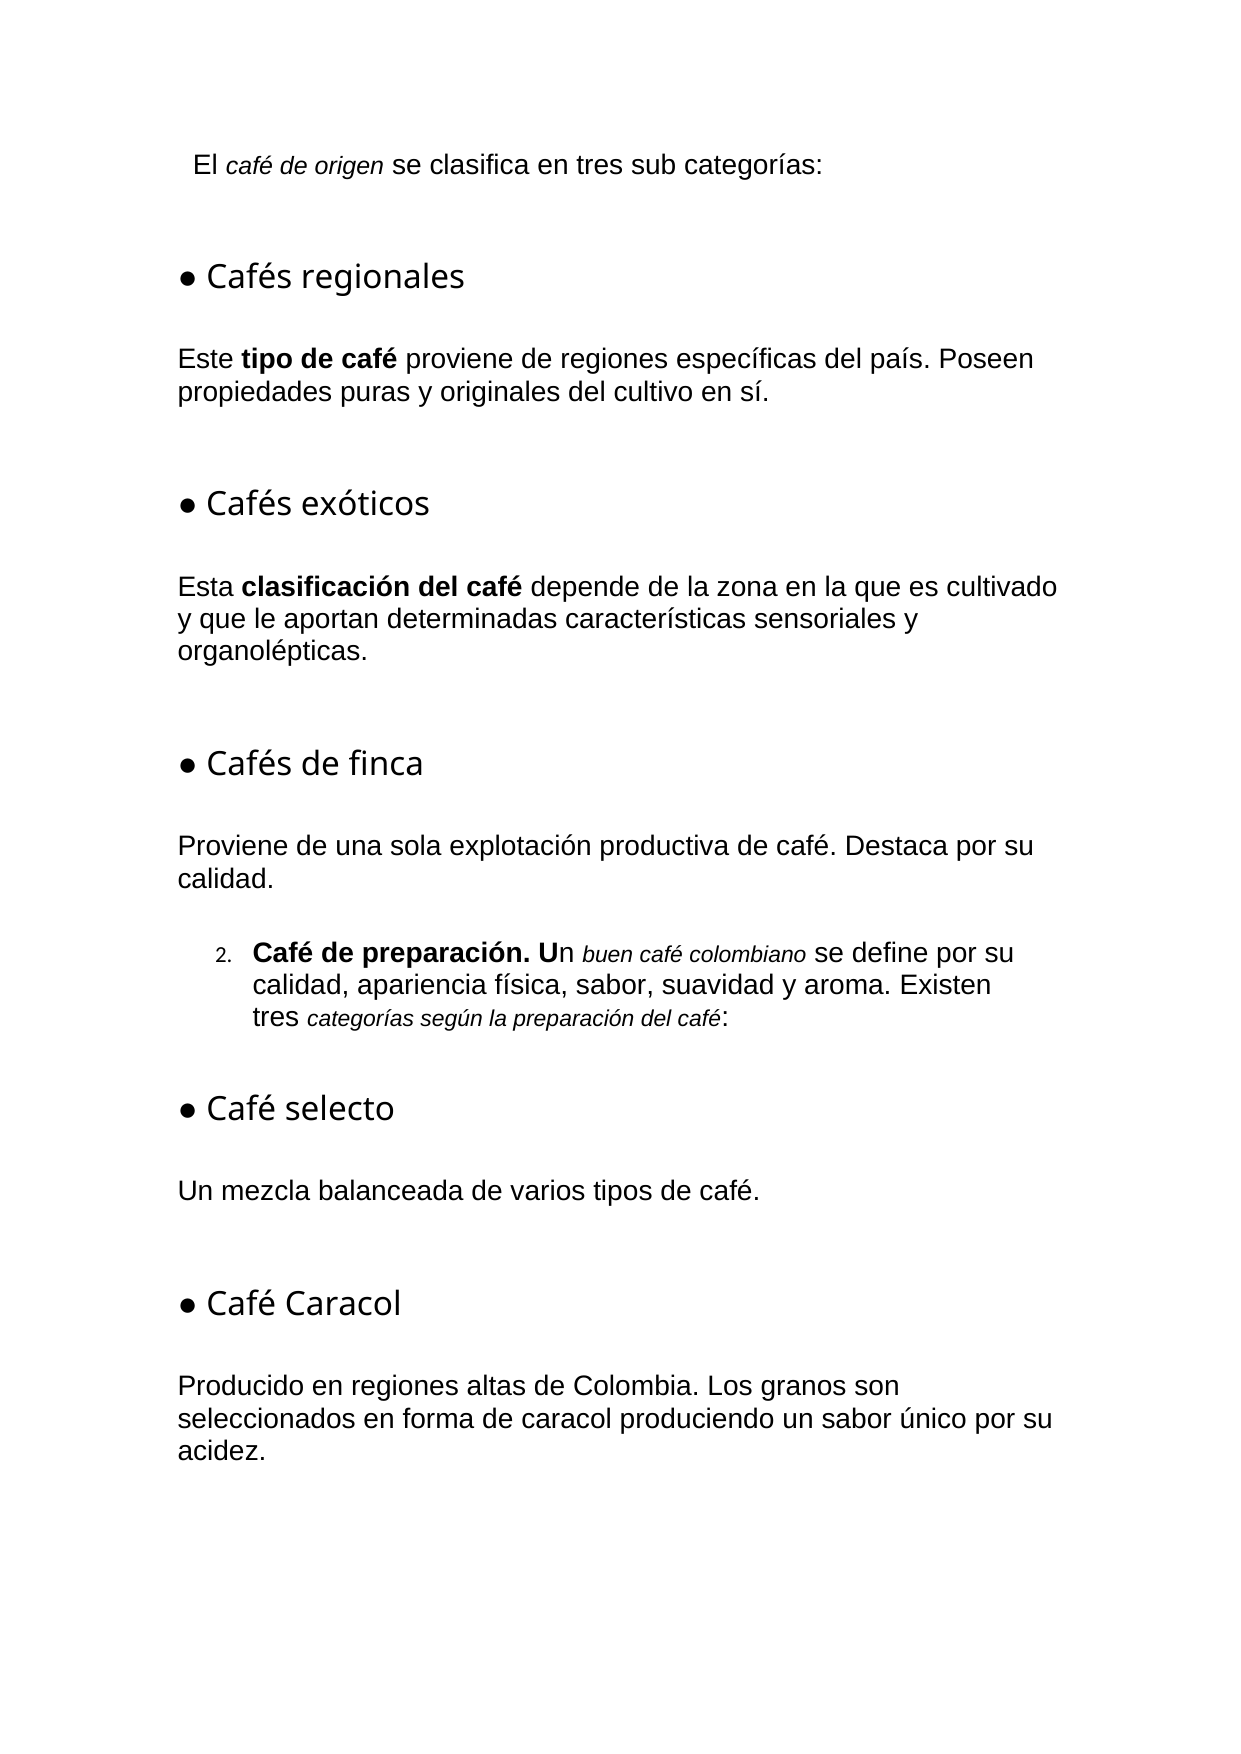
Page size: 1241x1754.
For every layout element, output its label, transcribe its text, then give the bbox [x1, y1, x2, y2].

subtitle ● Cafés regionales [177, 253, 1063, 298]
text Un mezcla balanceada de varios tipos de café. [177, 1174, 1063, 1207]
subtitle ● Cafés exóticos [177, 480, 1063, 526]
text Este tipo de café proviene de regiones específicas del país. Poseen propiedades puras y originales del cultivo en sí. [177, 342, 1063, 407]
list Café de preparación. Un buen café colombiano se define por su calidad, apariencia física, sabor, suavidad y aroma. Existen tres categorías según la preparación del café: [215, 936, 1063, 1033]
subtitle ● Cafés de finca [177, 740, 1063, 785]
text Proviene de una sola explotación productiva de café. Destaca por su calidad. [177, 829, 1063, 894]
subtitle ● Café selecto [177, 1085, 1063, 1130]
subtitle ● Café Caracol [177, 1280, 1063, 1325]
text Producido en regiones altas de Colombia. Los granos son seleccionados en forma de caracol produciendo un sabor único por su acidez. [177, 1369, 1063, 1466]
text El café de origen se clasifica en tres sub categorías: [177, 148, 1063, 180]
text Esta clasificación del café depende de la zona en la que es cultivado y que le aportan determinadas características sensoriales y organolépticas. [177, 569, 1063, 667]
